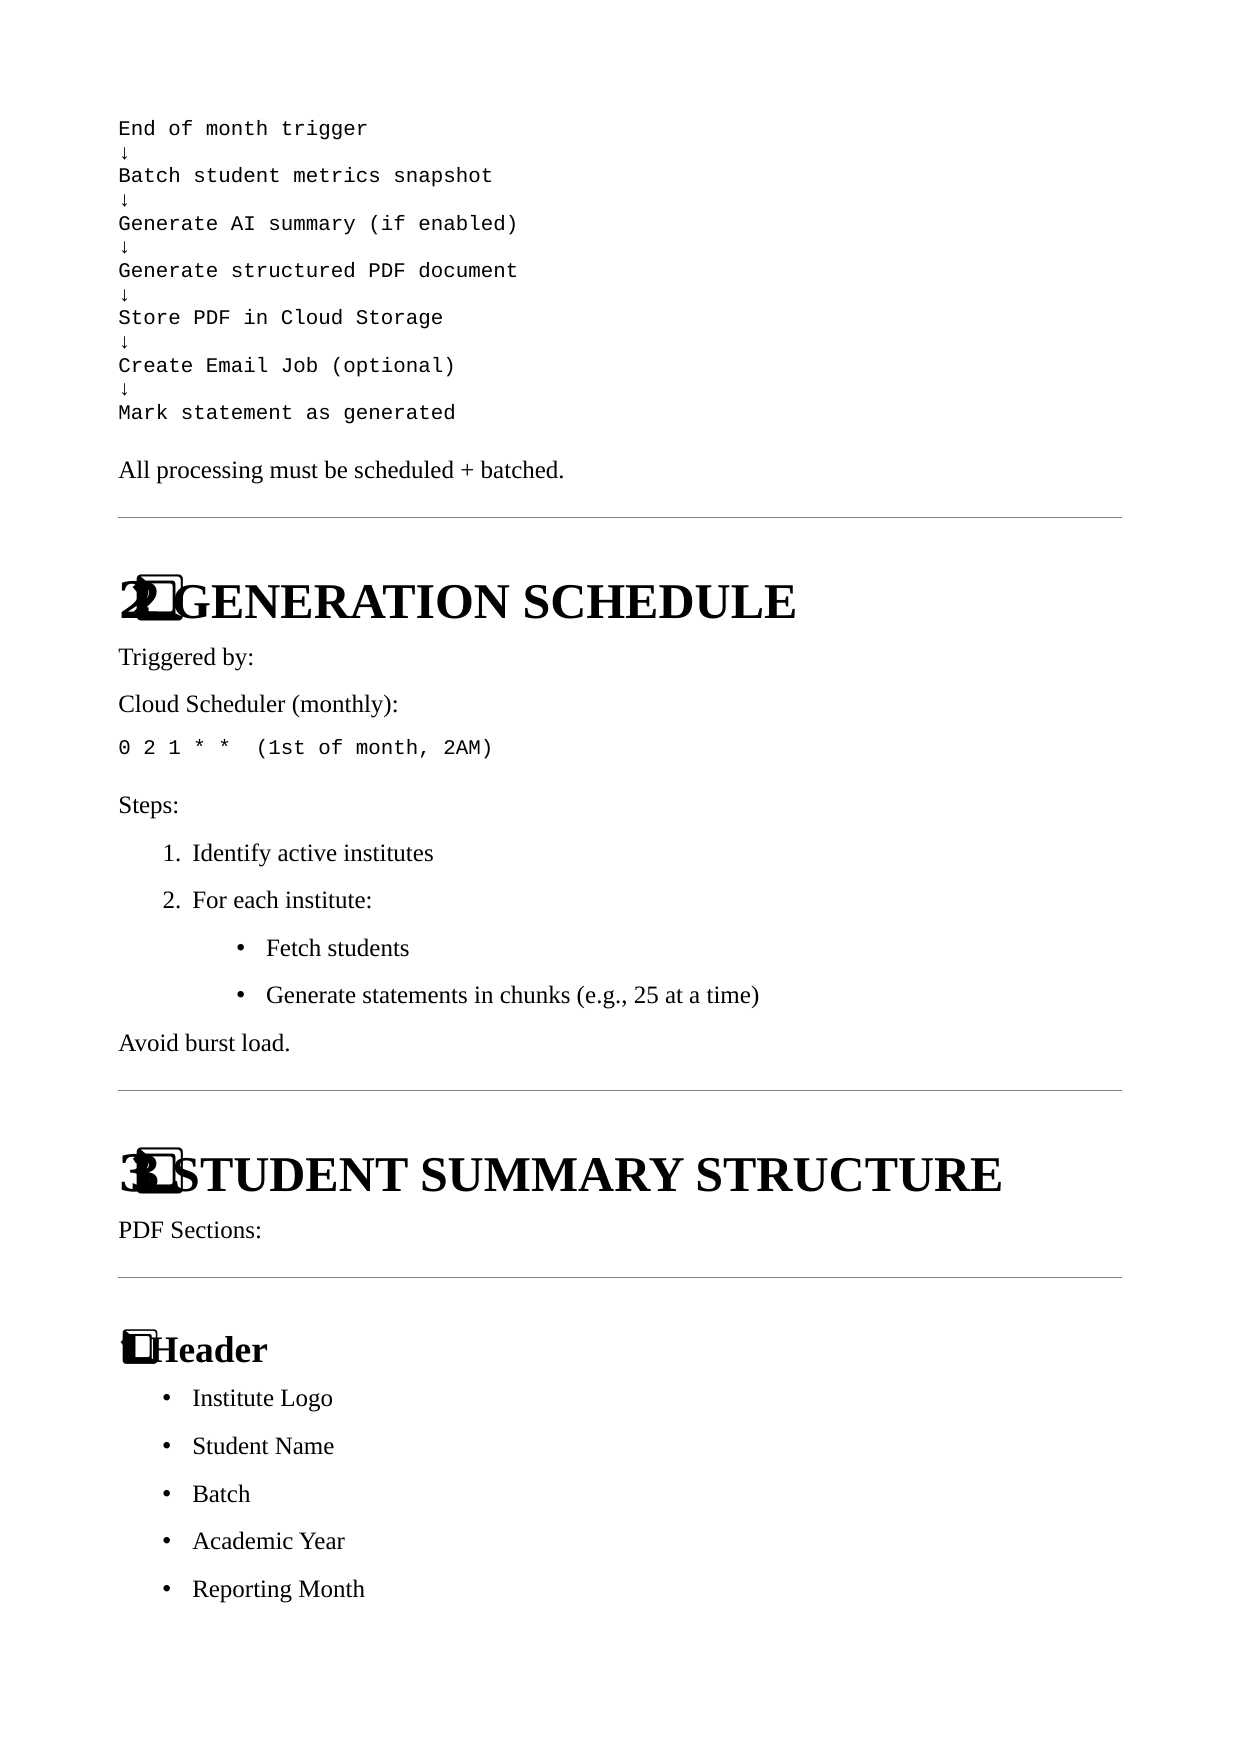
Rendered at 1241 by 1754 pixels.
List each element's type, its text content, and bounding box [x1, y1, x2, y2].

text End of month trigger [118, 118, 1122, 142]
text All processing must be scheduled + batched. [118, 455, 1122, 484]
text Batch student metrics snapshot [118, 165, 1122, 189]
list Student Name [162, 1431, 1122, 1460]
text Steps: [118, 790, 1122, 819]
text Mark statement as generated [118, 402, 1122, 426]
list Academic Year [162, 1526, 1122, 1555]
subtitle 📅 2️⃣ GENERATION SCHEDULE [118, 572, 1122, 629]
text ↓ [118, 236, 1122, 260]
text Create Email Job (optional) [118, 354, 1122, 378]
text PDF Sections: [118, 1215, 1122, 1244]
list Fetch students [236, 933, 1122, 962]
text Store PDF in Cloud Storage [118, 307, 1122, 331]
text ↓ [118, 142, 1122, 165]
text ↓ [118, 378, 1122, 402]
list Batch [162, 1479, 1122, 1507]
text Generate AI summary (if enabled) [118, 213, 1122, 236]
subtitle 1️⃣ Header [118, 1328, 1122, 1371]
list Identify active institutes [162, 838, 1122, 867]
text Cloud Scheduler (monthly): [118, 689, 1122, 718]
text ↓ [118, 331, 1122, 354]
list For each institute: [162, 885, 1122, 914]
list Reporting Month [162, 1574, 1122, 1603]
text Triggered by: [118, 642, 1122, 671]
text 0 2 1 * * (1st of month, 2AM) [118, 737, 1122, 761]
list Generate statements in chunks (e.g., 25 at a time) [236, 981, 1122, 1009]
text ↓ [118, 189, 1122, 213]
text ↓ [118, 284, 1122, 307]
text Generate structured PDF document [118, 260, 1122, 284]
list Institute Logo [162, 1383, 1122, 1412]
subtitle 📄 3️⃣ STUDENT SUMMARY STRUCTURE [118, 1145, 1122, 1203]
text Avoid burst load. [118, 1028, 1122, 1057]
